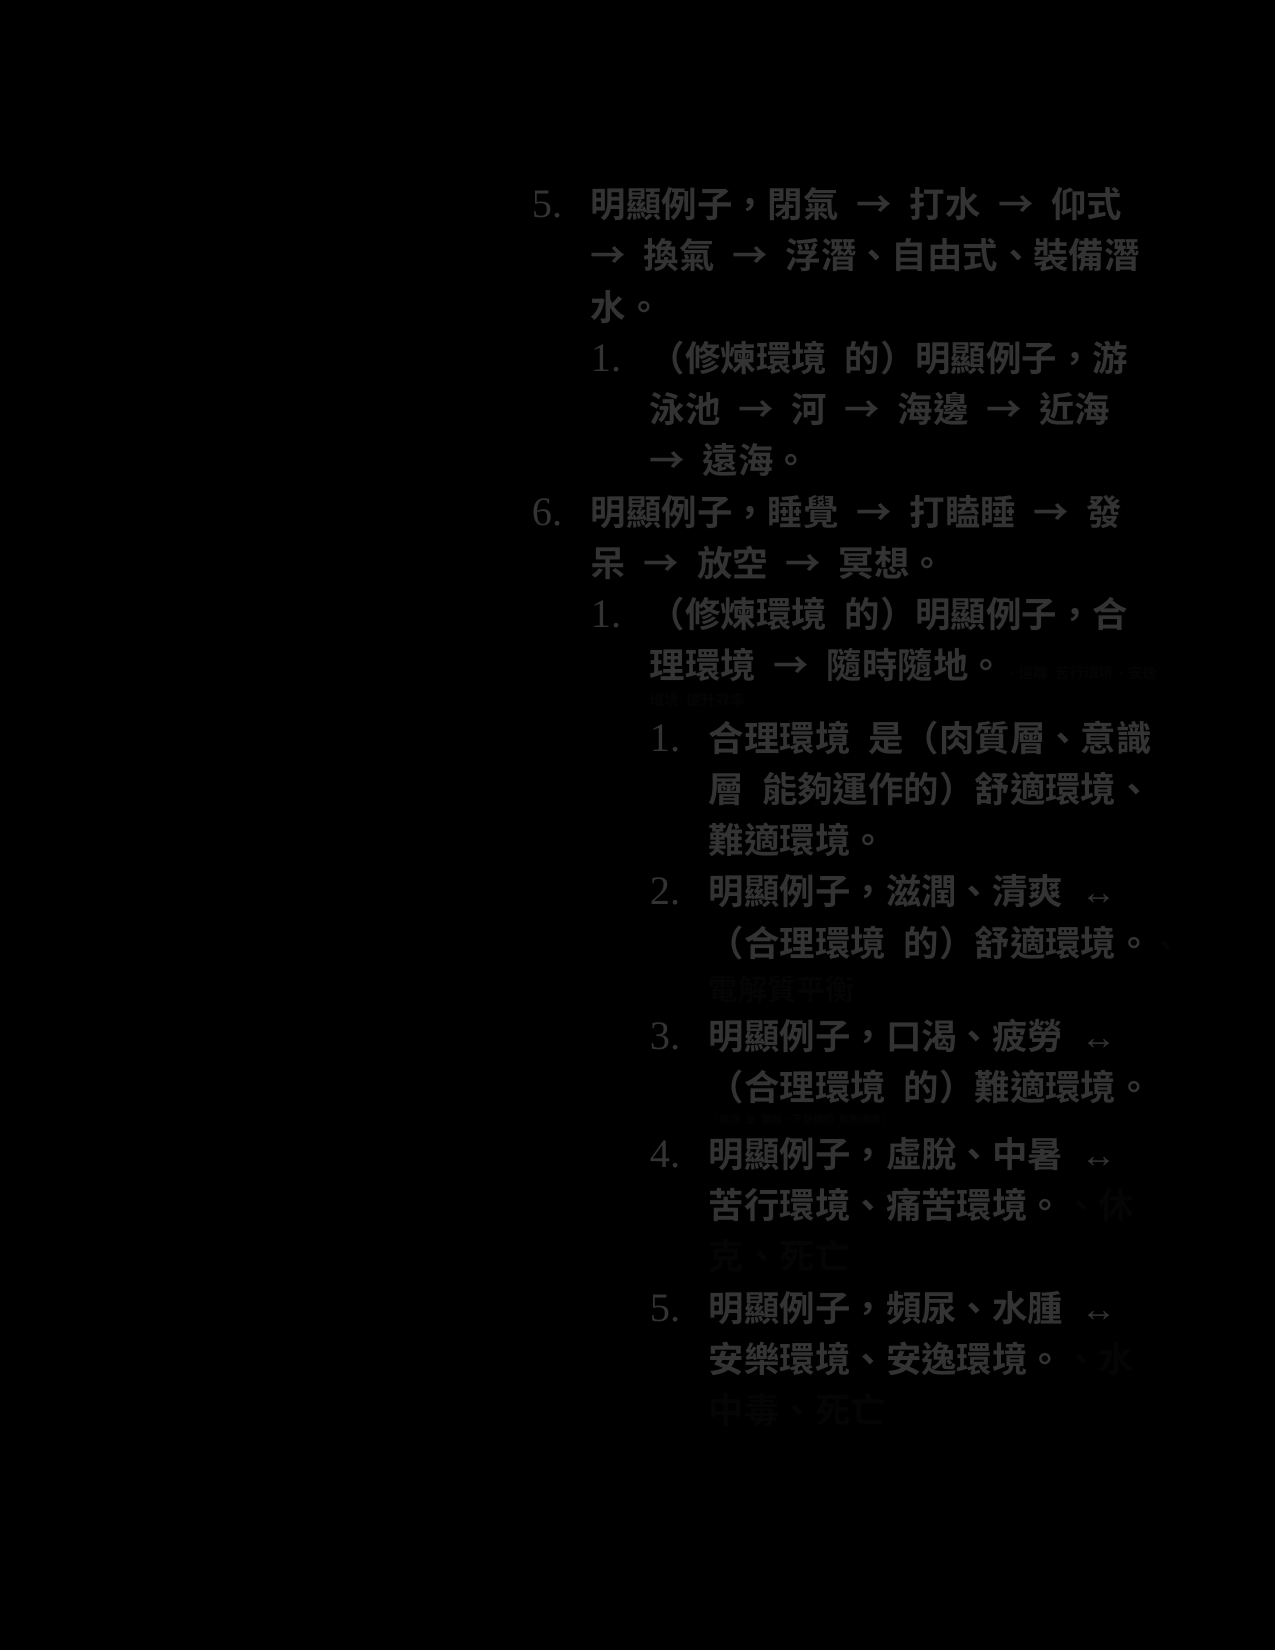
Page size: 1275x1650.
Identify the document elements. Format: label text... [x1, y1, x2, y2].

list （修煉環境 的）明顯例子，游泳池 → 河 → 海邊 → 近海 → 遠海。 [591, 330, 1157, 484]
list 明顯例子，口渴、疲勞 ↔（合理環境 的）難適環境。（難適 是 艱難、不舒適的 能夠適應） [649, 1008, 1157, 1126]
list （修煉環境 的）明顯例子，合理環境 → 隨時隨地。、遠離 苦行環境、安逸環境 提升效率 [591, 586, 1157, 710]
list 合理環境 是（肉質層、意識層 能夠運作的）舒適環境、難適環境。 [649, 710, 1157, 864]
list 明顯例子，睡覺 → 打瞌睡 → 發呆 → 放空 → 冥想。 [532, 484, 1157, 586]
list 明顯例子，頻尿、水腫 ↔ 安樂環境、安逸環境。、水中毒、死亡 [649, 1280, 1157, 1434]
list 明顯例子，閉氣 → 打水 → 仰式 → 換氣 → 浮潛、自由式、裝備潛水。 [532, 176, 1157, 330]
list 明顯例子，虛脫、中暑 ↔ 苦行環境、痛苦環境。、休克、死亡 [649, 1126, 1157, 1280]
list 明顯例子，滋潤、清爽 ↔（合理環境 的）舒適環境。、電解質平衡 [649, 864, 1157, 1008]
